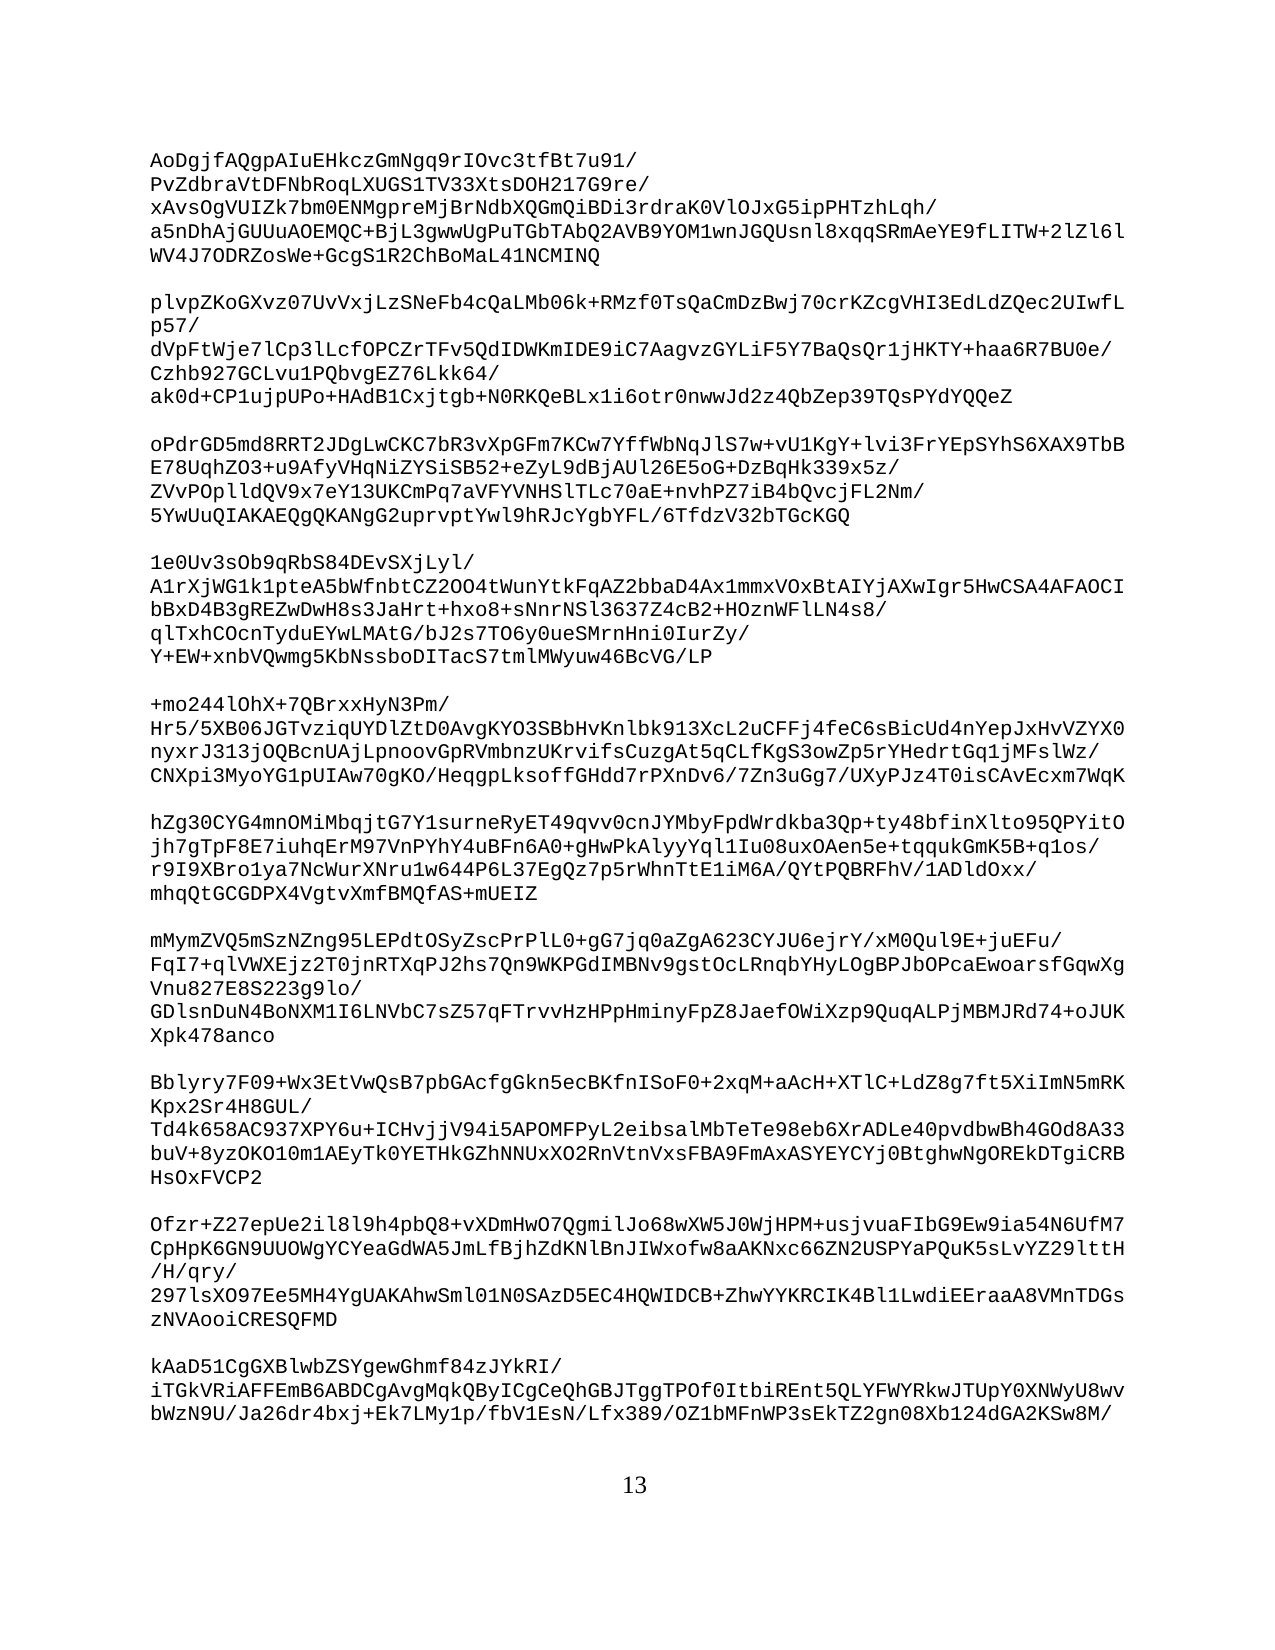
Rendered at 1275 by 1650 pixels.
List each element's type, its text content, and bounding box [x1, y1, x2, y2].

text 1e0Uv3sOb9qRbS84DEvSXjLyl/A1rXjWG1k1pteA5bWfnbtCZ2OO4tWunYtkFqAZ2bbaD4Ax1mmxVOxBtAIYjAXwIgr5HwCSA4AFAOCIbBxD4B3gREZwDwH8s3JaHrt+hxo8+sNnrNSl3637Z4cB2+HOznWFlLN4s8/qlTxhCOcnTyduEYwLMAtG/bJ2s7TO6y0ueSMrnHni0IurZy/Y+EW+xnbVQwmg5KbNssboDITacS7tmlMWyuw46BcVG/LP [150, 552, 1125, 670]
text +mo244lOhX+7QBrxxHyN3Pm/Hr5/5XB06JGTvziqUYDlZtD0AvgKYO3SBbHvKnlbk913XcL2uCFFj4feC6sBicUd4nYepJxHvVZYX0nyxrJ313jOQBcnUAjLpnoovGpRVmbnzUKrvifsCuzgAt5qCLfKgS3owZp5rYHedrtGq1jMFslWz/CNXpi3MyoYG1pUIAw70gKO/HeqgpLksoffGHdd7rPXnDv6/7Zn3uGg7/UXyPJz4T0isCAvEcxm7WqK [150, 694, 1125, 788]
text Ofzr+Z27epUe2il8l9h4pbQ8+vXDmHwO7QgmilJo68wXW5J0WjHPM+usjvuaFIbG9Ew9ia54N6UfM7CpHpK6GN9UUOWgYCYeaGdWA5JmLfBjhZdKNlBnJIWxofw8aAKNxc66ZN2USPYaPQuK5sLvYZ29lttH/H/qry/297lsXO97Ee5MH4YgUAKAhwSml01N0SAzD5EC4HQWIDCB+ZhwYYKRCIK4Bl1LwdiEEraaA8VMnTDGszNVAooiCRESQFMD [150, 1214, 1125, 1332]
text kAaD51CgGXBlwbZSYgewGhmf84zJYkRI/iTGkVRiAFFEmB6ABDCgAvgMqkQByICgCeQhGBJTggTPOf0ItbiREnt5QLYFWYRkwJTUpY0XNWyU8wvbWzN9U/Ja26dr4bxj+Ek7LMy1p/fbV1EsN/Lfx389/OZ1bMFnWP3sEkTZ2gn08Xb124dGA2KSw8M/ [150, 1356, 1125, 1427]
text mMymZVQ5mSzNZng95LEPdtOSyZscPrPlL0+gG7jq0aZgA623CYJU6ejrY/xM0Qul9E+juEFu/FqI7+qlVWXEjz2T0jnRTXqPJ2hs7Qn9WKPGdIMBNv9gstOcLRnqbYHyLOgBPJbOPcaEwoarsfGqwXgVnu827E8S223g9lo/GDlsnDuN4BoNXM1I6LNVbC7sZ57qFTrvvHzHPpHminyFpZ8JaefOWiXzp9QuqALPjMBMJRd74+oJUKXpk478anco [150, 930, 1125, 1048]
text oPdrGD5md8RRT2JDgLwCKC7bR3vXpGFm7KCw7YffWbNqJlS7w+vU1KgY+lvi3FrYEpSYhS6XAX9TbBE78UqhZO3+u9AfyVHqNiZYSiSB52+eZyL9dBjAUl26E5oG+DzBqHk339x5z/ZVvPOplldQV9x7eY13UKCmPq7aVFYVNHSlTLc70aE+nvhPZ7iB4bQvcjFL2Nm/5YwUuQIAKAEQgQKANgG2uprvptYwl9hRJcYgbYFL/6TfdzV32bTGcKGQ [150, 434, 1125, 528]
text hZg30CYG4mnOMiMbqjtG7Y1surneRyET49qvv0cnJYMbyFpdWrdkba3Qp+ty48bfinXlto95QPYitOjh7gTpF8E7iuhqErM97VnPYhY4uBFn6A0+gHwPkAlyyYql1Iu08uxOAen5e+tqqukGmK5B+q1os/r9I9XBro1ya7NcWurXNru1w644P6L37EgQz7p5rWhnTtE1iM6A/QYtPQBRFhV/1ADldOxx/mhqQtGCGDPX4VgtvXmfBMQfAS+mUEIZ [150, 812, 1125, 907]
text Bblyry7F09+Wx3EtVwQsB7pbGAcfgGkn5ecBKfnISoF0+2xqM+aAcH+XTlC+LdZ8g7ft5XiImN5mRKKpx2Sr4H8GUL/Td4k658AC937XPY6u+ICHvjjV94i5APOMFPyL2eibsalMbTeTe98eb6XrADLe40pvdbwBh4GOd8A33buV+8yzOKO10m1AEyTk0YETHkGZhNNUxXO2RnVtnVxsFBA9FmAxASYEYCYj0BtghwNgOREkDTgiCRBHsOxFVCP2 [150, 1072, 1125, 1190]
text plvpZKoGXvz07UvVxjLzSNeFb4cQaLMb06k+RMzf0TsQaCmDzBwj70crKZcgVHI3EdLdZQec2UIwfLp57/dVpFtWje7lCp3lLcfOPCZrTFv5QdIDWKmIDE9iC7AagvzGYLiF5Y7BaQsQr1jHKTY+haa6R7BU0e/Czhb927GCLvu1PQbvgEZ76Lkk64/ak0d+CP1ujpUPo+HAdB1Cxjtgb+N0RKQeBLx1i6otr0nwwJd2z4QbZep39TQsPYdYQQeZ [150, 292, 1125, 410]
text AoDgjfAQgpAIuEHkczGmNgq9rIOvc3tfBt7u91/PvZdbraVtDFNbRoqLXUGS1TV33XtsDOH217G9re/xAvsOgVUIZk7bm0ENMgpreMjBrNdbXQGmQiBDi3rdraK0VlOJxG5ipPHTzhLqh/a5nDhAjGUUuAOEMQC+BjL3gwwUgPuTGbTAbQ2AVB9YOM1wnJGQUsnl8xqqSRmAeYE9fLITW+2lZl6lWV4J7ODRZosWe+GcgS1R2ChBoMaL41NCMINQ [150, 150, 1125, 268]
